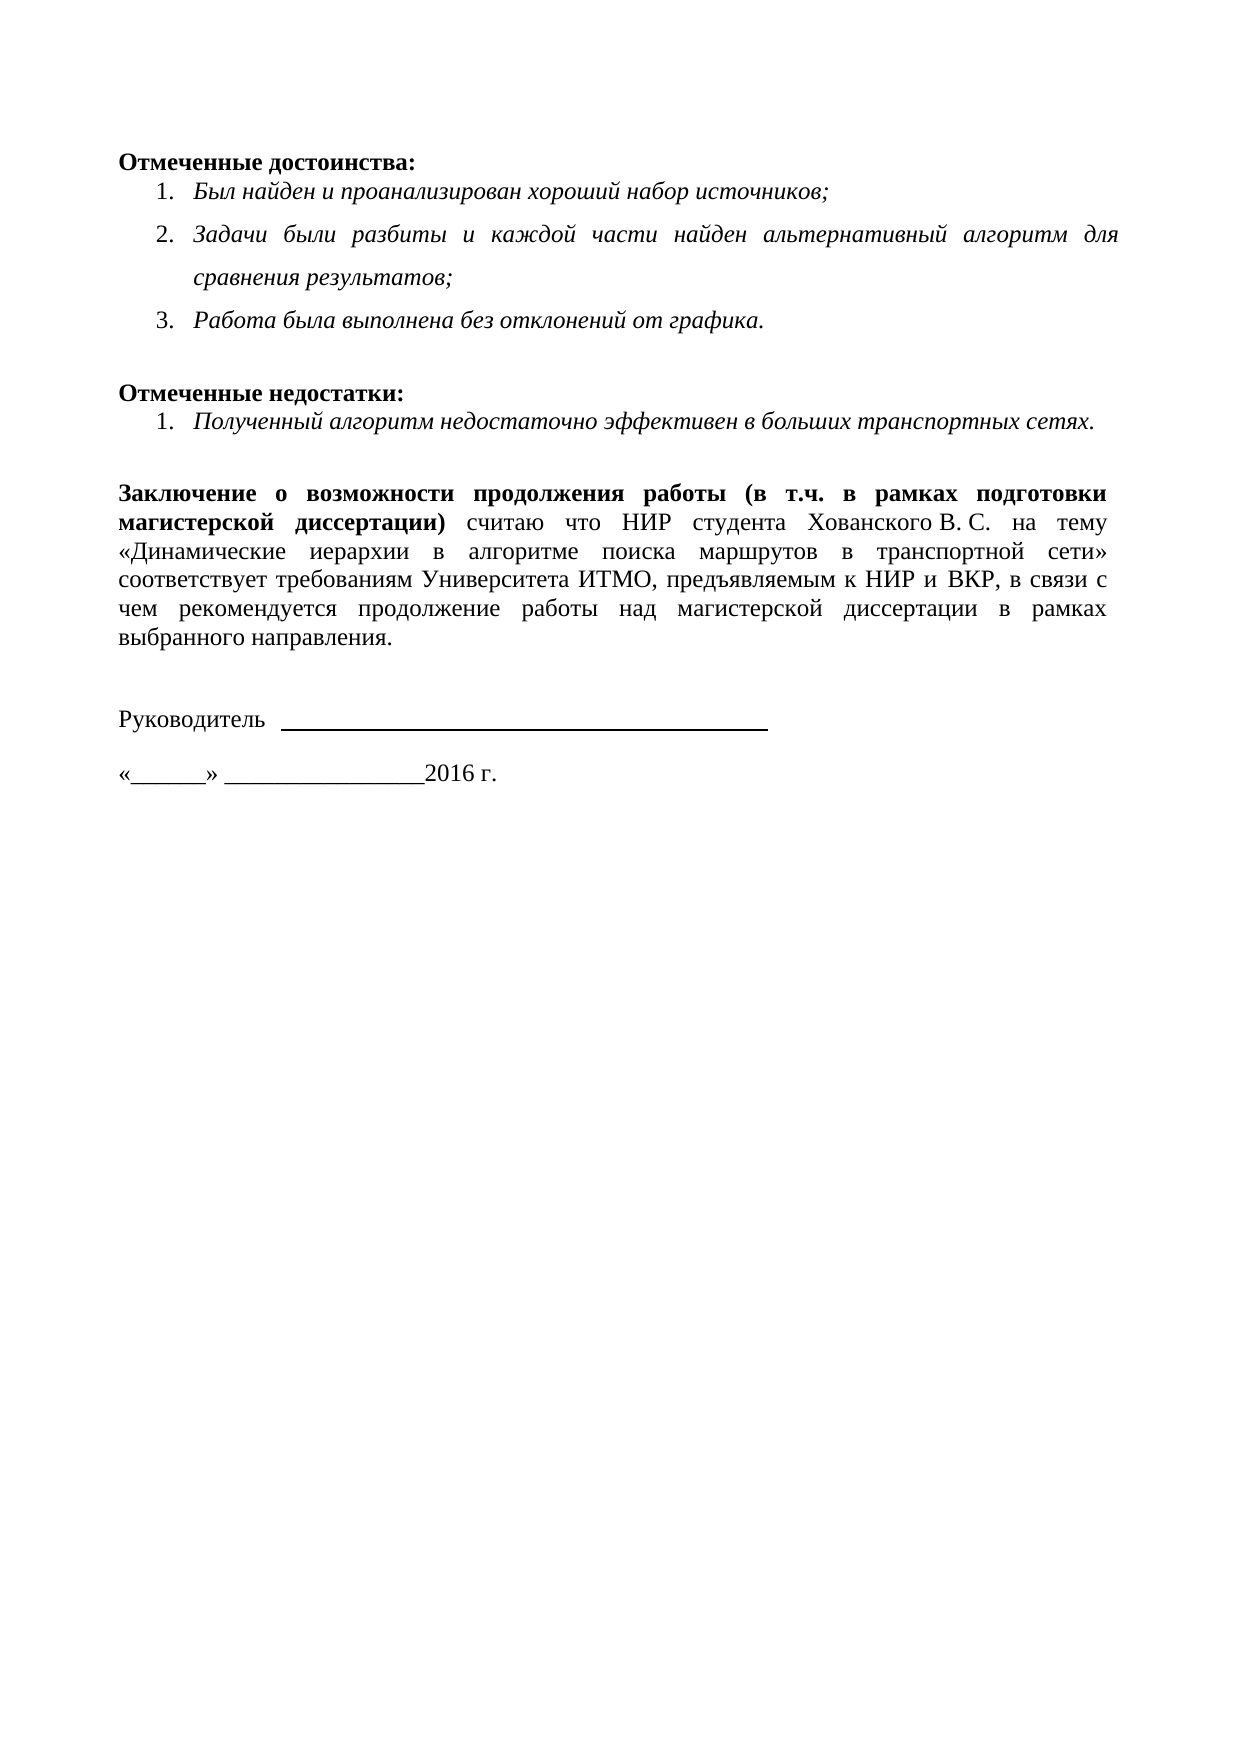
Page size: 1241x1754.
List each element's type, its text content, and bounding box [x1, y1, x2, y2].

text Отмеченные недостатки: [118, 378, 1122, 406]
list Был найден и проанализирован хороший набор источников; [156, 176, 1122, 205]
text Руководитель [118, 704, 1122, 733]
text Заключение о возможности продолжения работы (в т.ч. в рамках подготовки магистерской диссертации) считаю что НИР студента Хованского В. С. на тему «Динамические иерархии в алгоритме поиска маршрутов в транспортной сети» соответствует требованиям Университета ИТМО, предъявляемым к НИР и ВКР, в связи с чем рекомендуется продолжение работы над магистерской диссертации в рамках выбранного направления. [118, 478, 1107, 651]
text «______» ________________2016 г. [118, 758, 1122, 787]
list Полученный алгоритм недостаточно эффективен в больших транспортных сетях. [156, 406, 1122, 435]
text Отмеченные достоинства: [118, 147, 1122, 176]
list Работа была выполнена без отклонений от графика. [156, 305, 1122, 334]
list Задачи были разбиты и каждой части найден альтернативный алгоритм для сравнения результатов; [156, 219, 1122, 291]
